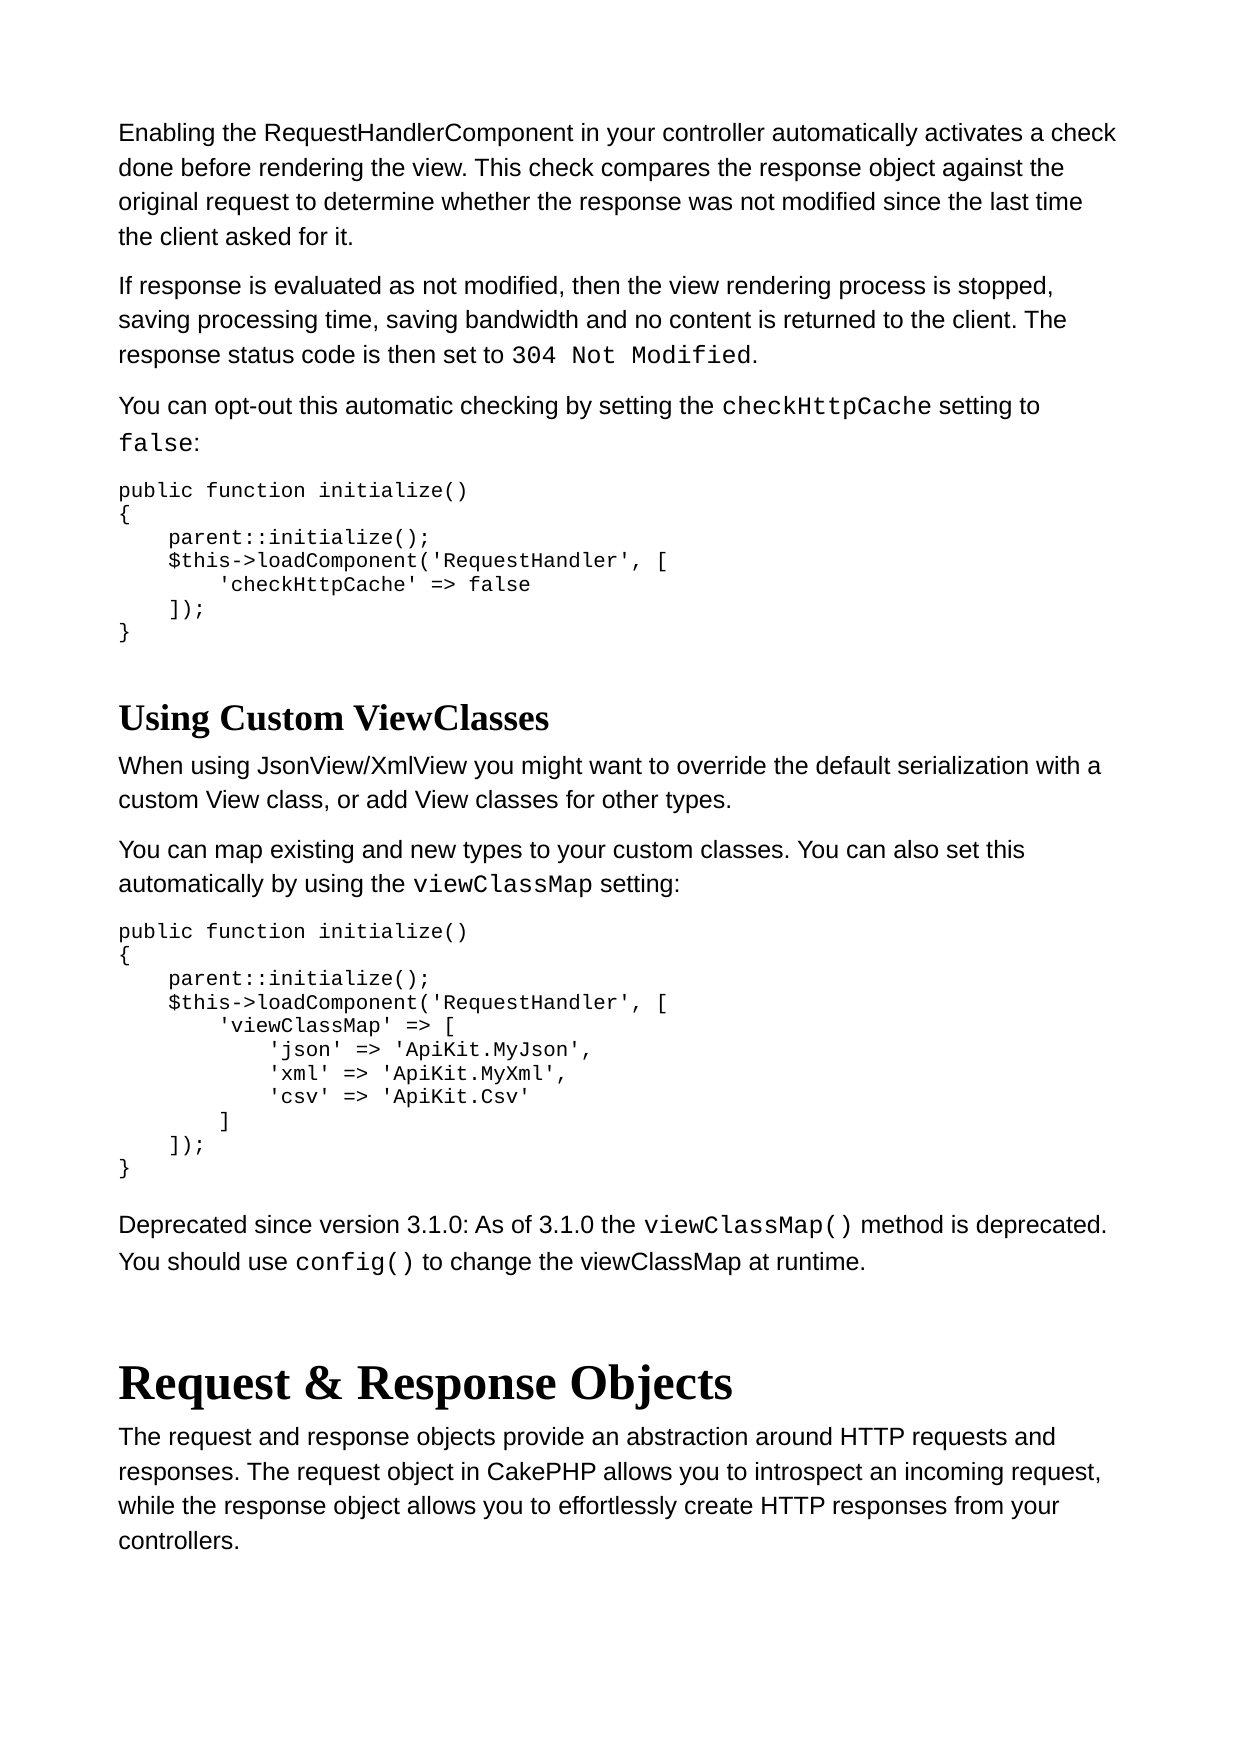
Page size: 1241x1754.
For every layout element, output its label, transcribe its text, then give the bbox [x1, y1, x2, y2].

text When using JsonView/XmlView you might want to override the default serialization with a custom View class, or add View classes for other types. [118, 751, 1122, 814]
subtitle Request & Response Objects [118, 1352, 1122, 1410]
text Deprecated since version 3.1.0: As of 3.1.0 the viewClassMap() method is deprecated. You should use config() to change the viewClassMap at runtime. [118, 1210, 1122, 1278]
text 'csv' => 'ApiKit.Csv' [118, 1086, 1122, 1110]
text You can opt-out this automatic checking by setting the checkHttpCache setting to false: [118, 391, 1122, 459]
text $this->loadComponent('RequestHandler', [ [118, 551, 1122, 574]
text You can map existing and new types to your custom classes. You can also set this automatically by using the viewClassMap setting: [118, 834, 1122, 900]
text } [118, 1157, 1122, 1181]
text ]); [118, 598, 1122, 621]
subtitle Using Custom ViewClasses [118, 695, 1122, 738]
text parent::initialize(); [118, 968, 1122, 992]
text 'checkHttpCache' => false [118, 574, 1122, 598]
text ] [118, 1110, 1122, 1133]
text If response is evaluated as not modified, then the view rendering process is stopped, saving processing time, saving bandwidth and no content is returned to the client. The response status code is then set to 304 Not Modified. [118, 271, 1122, 371]
text } [118, 621, 1122, 645]
text { [118, 503, 1122, 527]
text The request and response objects provide an abstraction around HTTP requests and responses. The request object in CakePHP allows you to introspect an incoming request, while the response object allows you to effortlessly create HTTP responses from your controllers. [118, 1422, 1122, 1554]
text 'xml' => 'ApiKit.MyXml', [118, 1063, 1122, 1086]
text { [118, 944, 1122, 968]
text 'json' => 'ApiKit.MyJson', [118, 1039, 1122, 1063]
text parent::initialize(); [118, 527, 1122, 551]
text 'viewClassMap' => [ [118, 1015, 1122, 1039]
text Enabling the RequestHandlerComponent in your controller automatically activates a check done before rendering the view. This check compares the response object against the original request to determine whether the response was not modified since the last time the client asked for it. [118, 118, 1122, 250]
text public function initialize() [118, 921, 1122, 944]
text $this->loadComponent('RequestHandler', [ [118, 992, 1122, 1015]
text ]); [118, 1133, 1122, 1157]
text public function initialize() [118, 479, 1122, 503]
